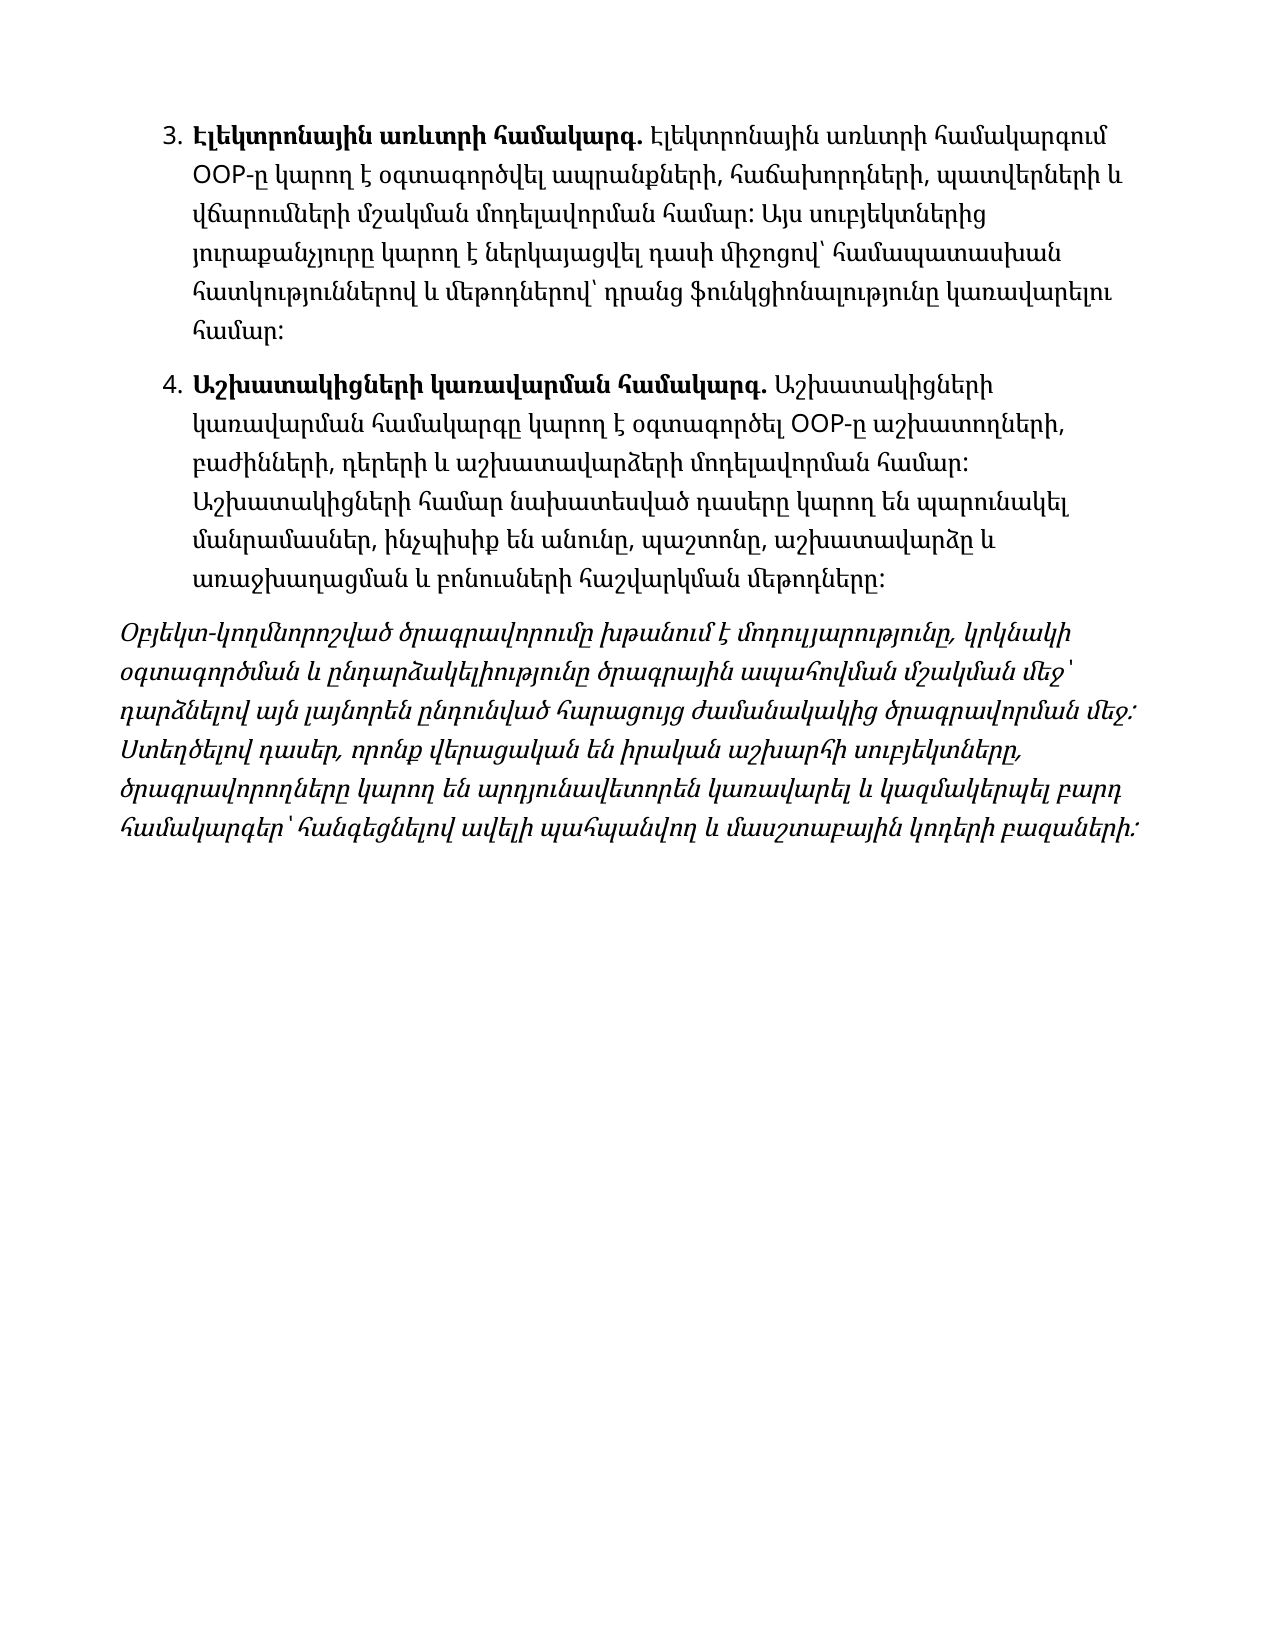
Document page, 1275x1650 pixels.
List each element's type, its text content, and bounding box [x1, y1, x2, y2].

list Էլեկտրոնային առևտրի համակարգ. Էլեկտրոնային առևտրի համակարգում OOP-ը կարող է օգտագործվել ապրանքների, հաճախորդների, պատվերների և վճարումների մշակման մոդելավորման համար: Այս սուբյեկտներից յուրաքանչյուրը կարող է ներկայացվել դասի միջոցով՝ համապատասխան հատկություններով և մեթոդներով՝ դրանց ֆունկցիոնալությունը կառավարելու համար: [162, 118, 1157, 347]
text Օբյեկտ-կողմնորոշված ծրագրավորումը խթանում է մոդուլյարությունը, կրկնակի օգտագործման և ընդարձակելիությունը ծրագրային ապահովման մշակման մեջ՝ դարձնելով այն լայնորեն ընդունված հարացույց ժամանակակից ծրագրավորման մեջ: Ստեղծելով դասեր, որոնք վերացական են իրական աշխարհի սուբյեկտները, ծրագրավորողները կարող են արդյունավետորեն կառավարել և կազմակերպել բարդ համակարգեր՝ հանգեցնելով ավելի պահպանվող և մասշտաբային կոդերի բազաների: [118, 615, 1157, 843]
list Աշխատակիցների կառավարման համակարգ. Աշխատակիցների կառավարման համակարգը կարող է օգտագործել OOP-ը աշխատողների, բաժինների, դերերի և աշխատավարձերի մոդելավորման համար: Աշխատակիցների համար նախատեսված դասերը կարող են պարունակել մանրամասներ, ինչպիսիք են անունը, պաշտոնը, աշխատավարձը և առաջխաղացման և բոնուսների հաշվարկման մեթոդները: [162, 366, 1157, 595]
